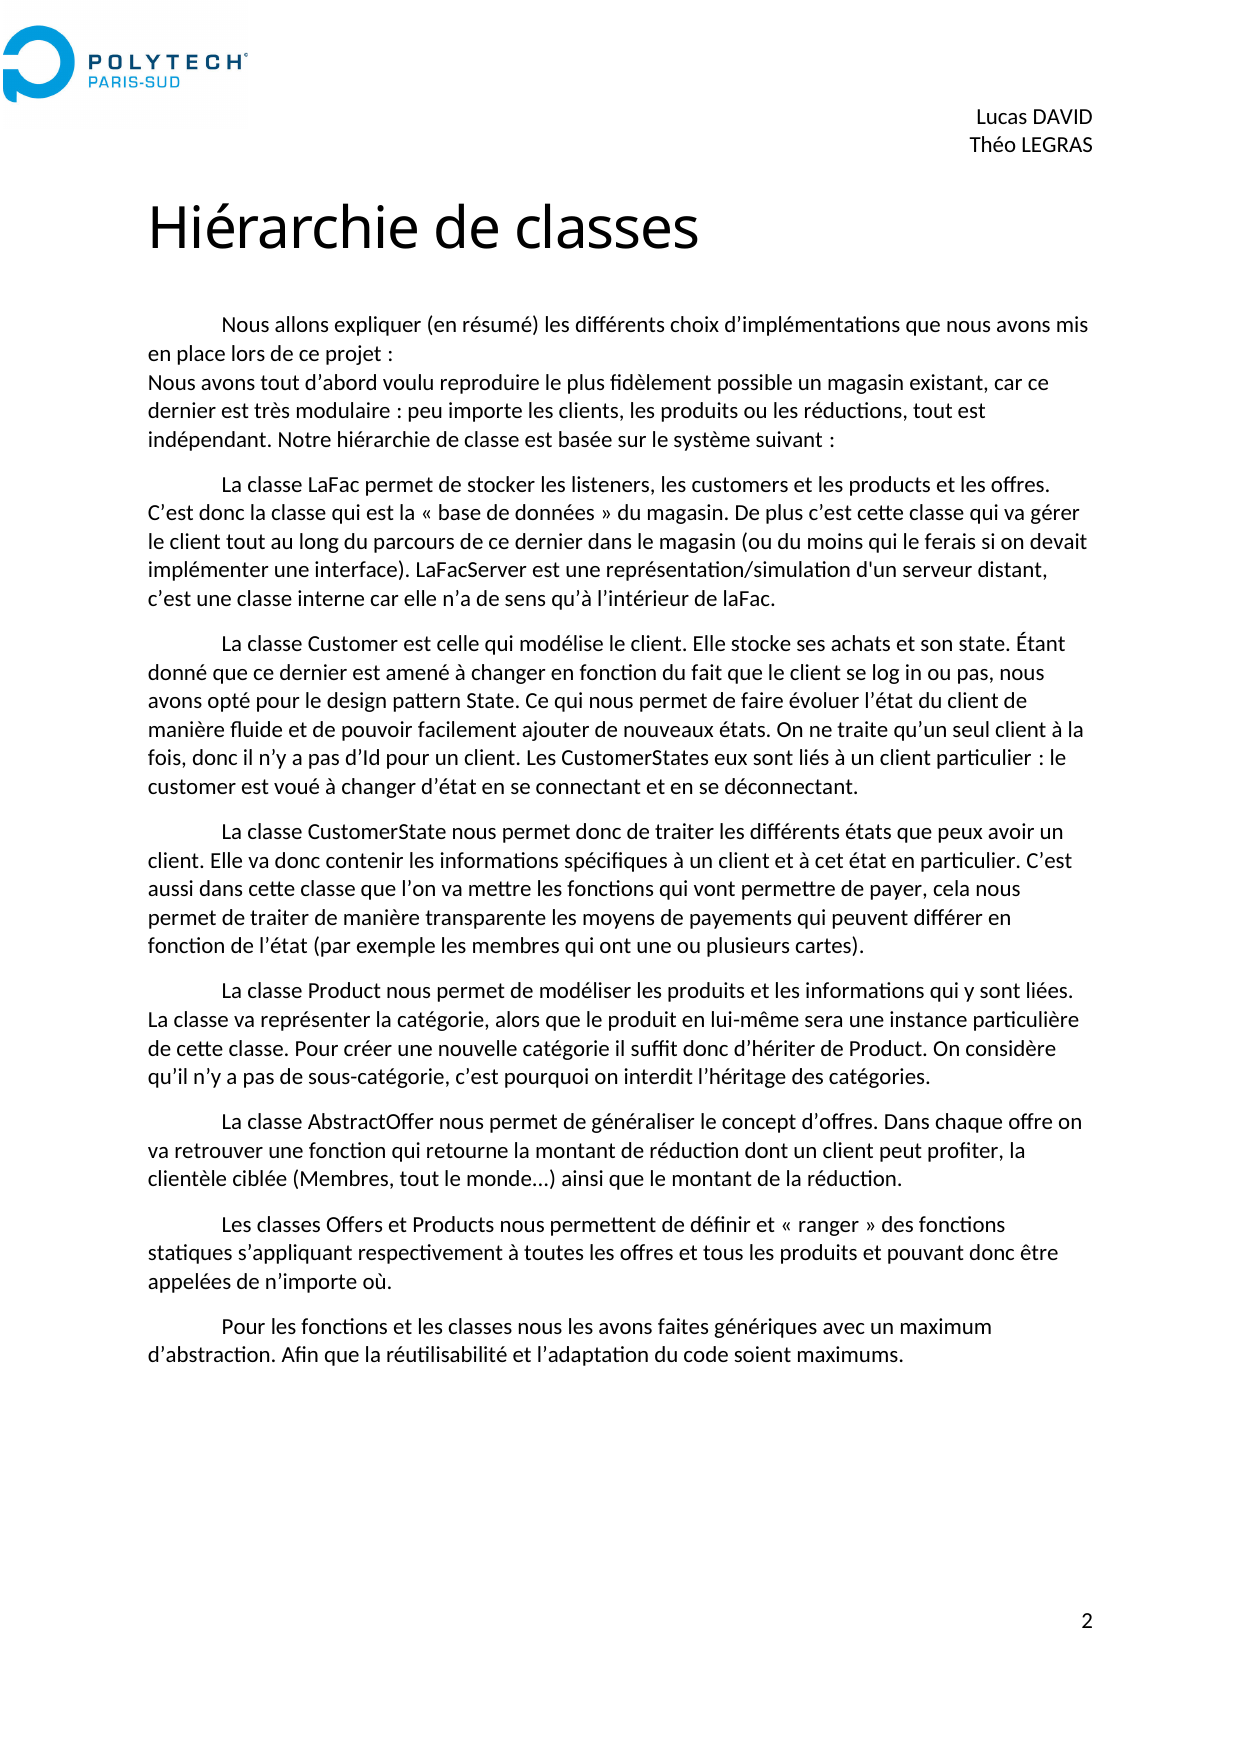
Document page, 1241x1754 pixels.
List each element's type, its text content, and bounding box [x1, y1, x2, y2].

text Pour les fonctions et les classes nous les avons faites génériques avec un maximum d’abstraction. Afin que la réutilisabilité et l’adaptation du code soient maximums. [148, 1312, 1093, 1368]
text Hiérarchie de classes [148, 186, 1093, 265]
text La classe CustomerState nous permet donc de traiter les différents états que peux avoir un client. Elle va donc contenir les informations spécifiques à un client et à cet état en particulier. C’est aussi dans cette classe que l’on va mettre les fonctions qui vont permettre de payer, cela nous permet de traiter de manière transparente les moyens de payements qui peuvent différer en fonction de l’état (par exemple les membres qui ont une ou plusieurs cartes). [148, 817, 1093, 959]
text Les classes Offers et Products nous permettent de définir et « ranger » des fonctions statiques s’appliquant respectivement à toutes les offres et tous les produits et pouvant donc être appelées de n’importe où. [148, 1210, 1093, 1295]
text La classe AbstractOffer nous permet de généraliser le concept d’offres. Dans chaque offre on va retrouver une fonction qui retourne la montant de réduction dont un client peut profiter, la clientèle ciblée (Membres, tout le monde...) ainsi que le montant de la réduction. [148, 1107, 1093, 1192]
text La classe Customer est celle qui modélise le client. Elle stocke ses achats et son state. Étant donné que ce dernier est amené à changer en fonction du fait que le client se log in ou pas, nous avons opté pour le design pattern State. Ce qui nous permet de faire évoluer l’état du client de manière fluide et de pouvoir facilement ajouter de nouveaux états. On ne traite qu’un seul client à la fois, donc il n’y a pas d’Id pour un client. Les CustomerStates eux sont liés à un client particulier : le customer est voué à changer d’état en se connectant et en se déconnectant. [148, 629, 1093, 800]
text La classe LaFac permet de stocker les listeners, les customers et les products et les offres. C’est donc la classe qui est la « base de données » du magasin. De plus c’est cette classe qui va gérer le client tout au long du parcours de ce dernier dans le magasin (ou du moins qui le ferais si on devait implémenter une interface). LaFacServer est une représentation/simulation d'un serveur distant, c’est une classe interne car elle n’a de sens qu’à l’intérieur de laFac. [148, 470, 1093, 612]
text Nous allons expliquer (en résumé) les différents choix d’implémentations que nous avons mis en place lors de ce projet : Nous avons tout d’abord voulu reproduire le plus fidèlement possible un magasin existant, car ce dernier est très modulaire : peu importe les clients, les produits ou les réductions, tout est indépendant. Notre hiérarchie de classe est basée sur le système suivant : [148, 311, 1093, 453]
text La classe Product nous permet de modéliser les produits et les informations qui y sont liées. La classe va représenter la catégorie, alors que le produit en lui-même sera une instance particulière de cette classe. Pour créer une nouvelle catégorie il suffit donc d’hériter de Product. On considère qu’il n’y a pas de sous-catégorie, c’est pourquoi on interdit l’héritage des catégories. [148, 977, 1093, 1090]
